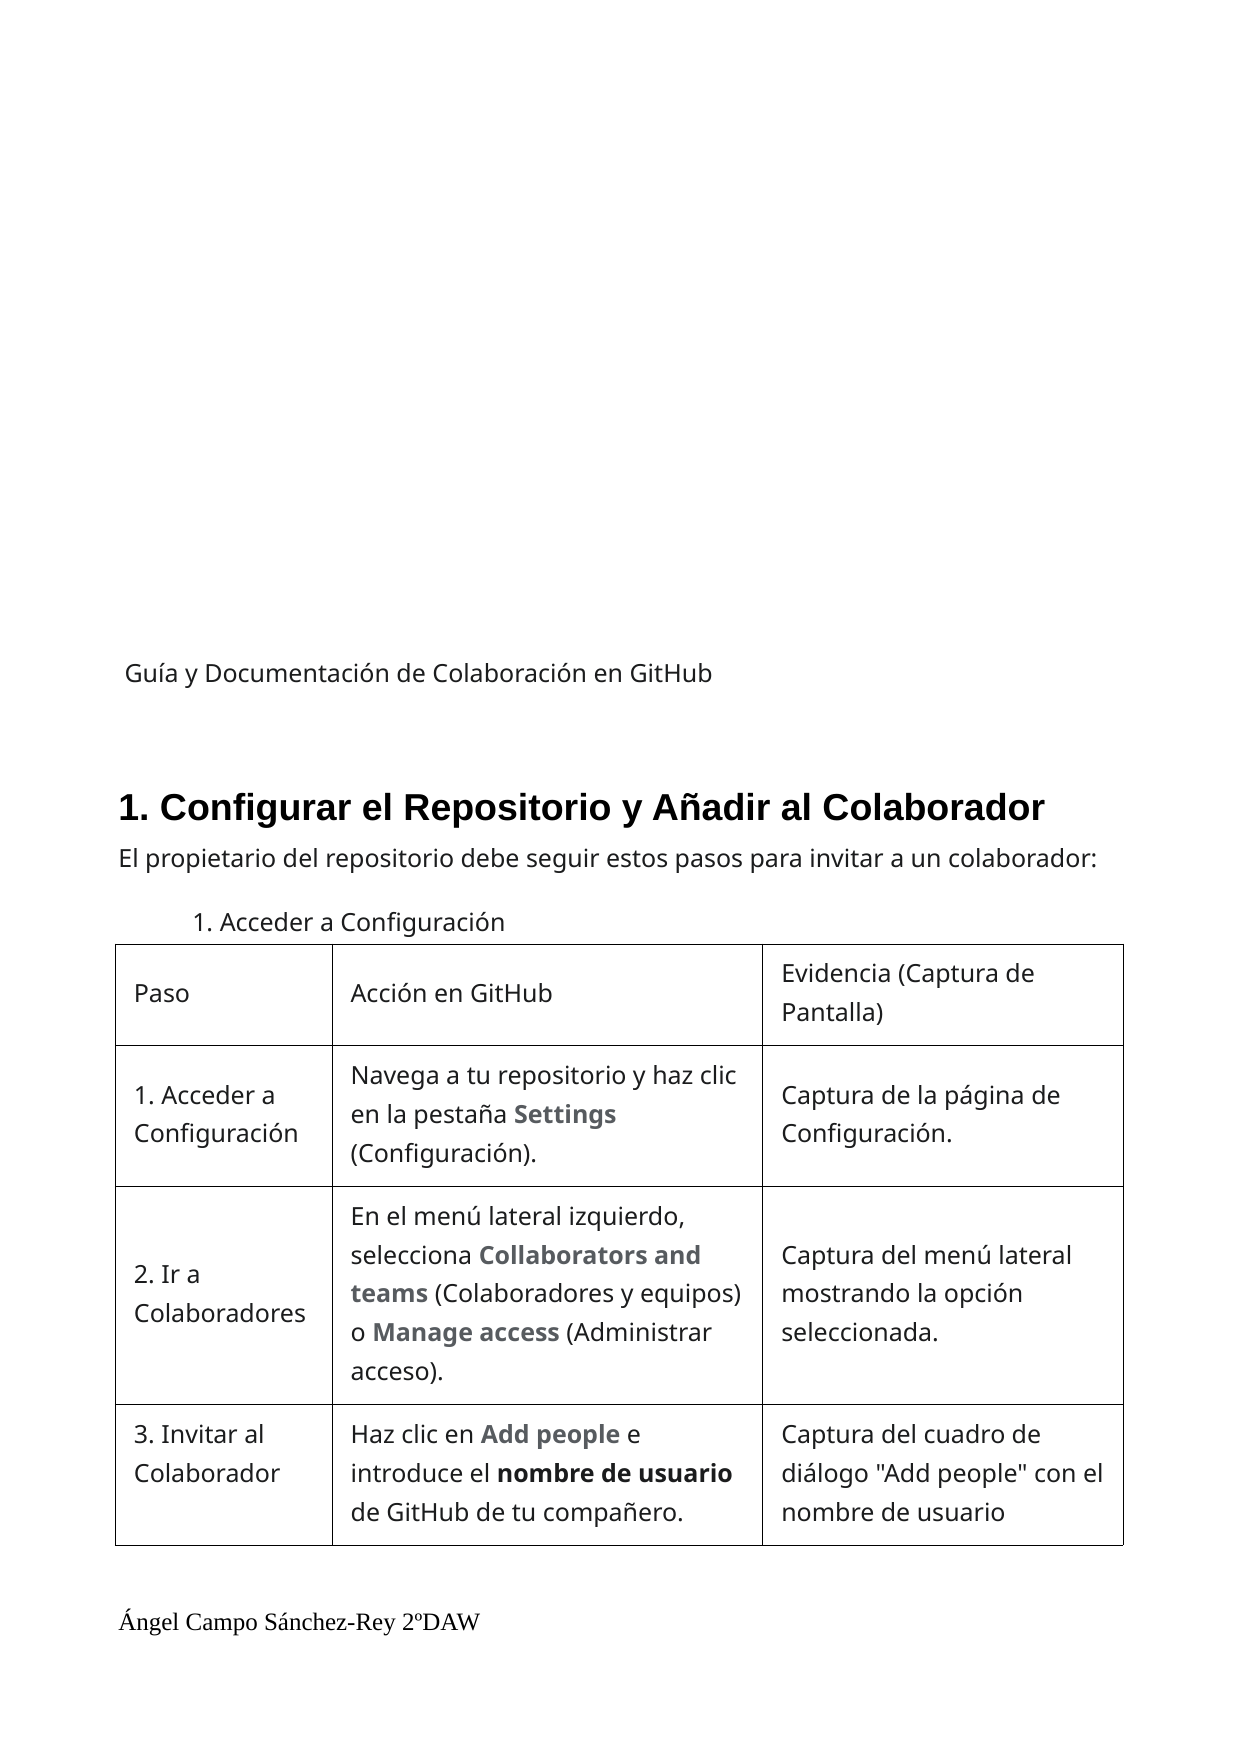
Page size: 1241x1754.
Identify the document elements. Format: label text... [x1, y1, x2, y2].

table_header Paso [116, 945, 332, 1045]
subtitle 1. Configurar el Repositorio y Añadir al Colaborador [118, 785, 1122, 828]
table_cell En el menú lateral izquierdo, selecciona Collaborators and teams (Colaboradores y equipos) o Manage access (Administrar acceso). [333, 1187, 762, 1404]
table_cell Captura del menú lateral mostrando la opción seleccionada. [763, 1187, 1123, 1404]
text Guía y Documentación de Colaboración en GitHub [118, 656, 1122, 690]
table_cell 3. Invitar al Colaborador [116, 1405, 332, 1545]
table_cell 2. Ir a Colaboradores [116, 1187, 332, 1404]
text El propietario del repositorio debe seguir estos pasos para invitar a un colaborador: [118, 841, 1122, 875]
table_header Acción en GitHub [333, 945, 762, 1045]
table_cell Navega a tu repositorio y haz clic en la pestaña Settings (Configuración). [333, 1046, 762, 1186]
text 1. Acceder a Configuración [118, 905, 1122, 939]
table_cell Haz clic en Add people e introduce el nombre de usuario de GitHub de tu compañero. [333, 1405, 762, 1545]
table_cell 1. Acceder a Configuración [116, 1046, 332, 1186]
table_header Evidencia (Captura de Pantalla) [763, 945, 1123, 1045]
table_cell Captura del cuadro de diálogo "Add people" con el nombre de usuario [763, 1405, 1123, 1545]
table_cell Captura de la página de Configuración. [763, 1046, 1123, 1186]
